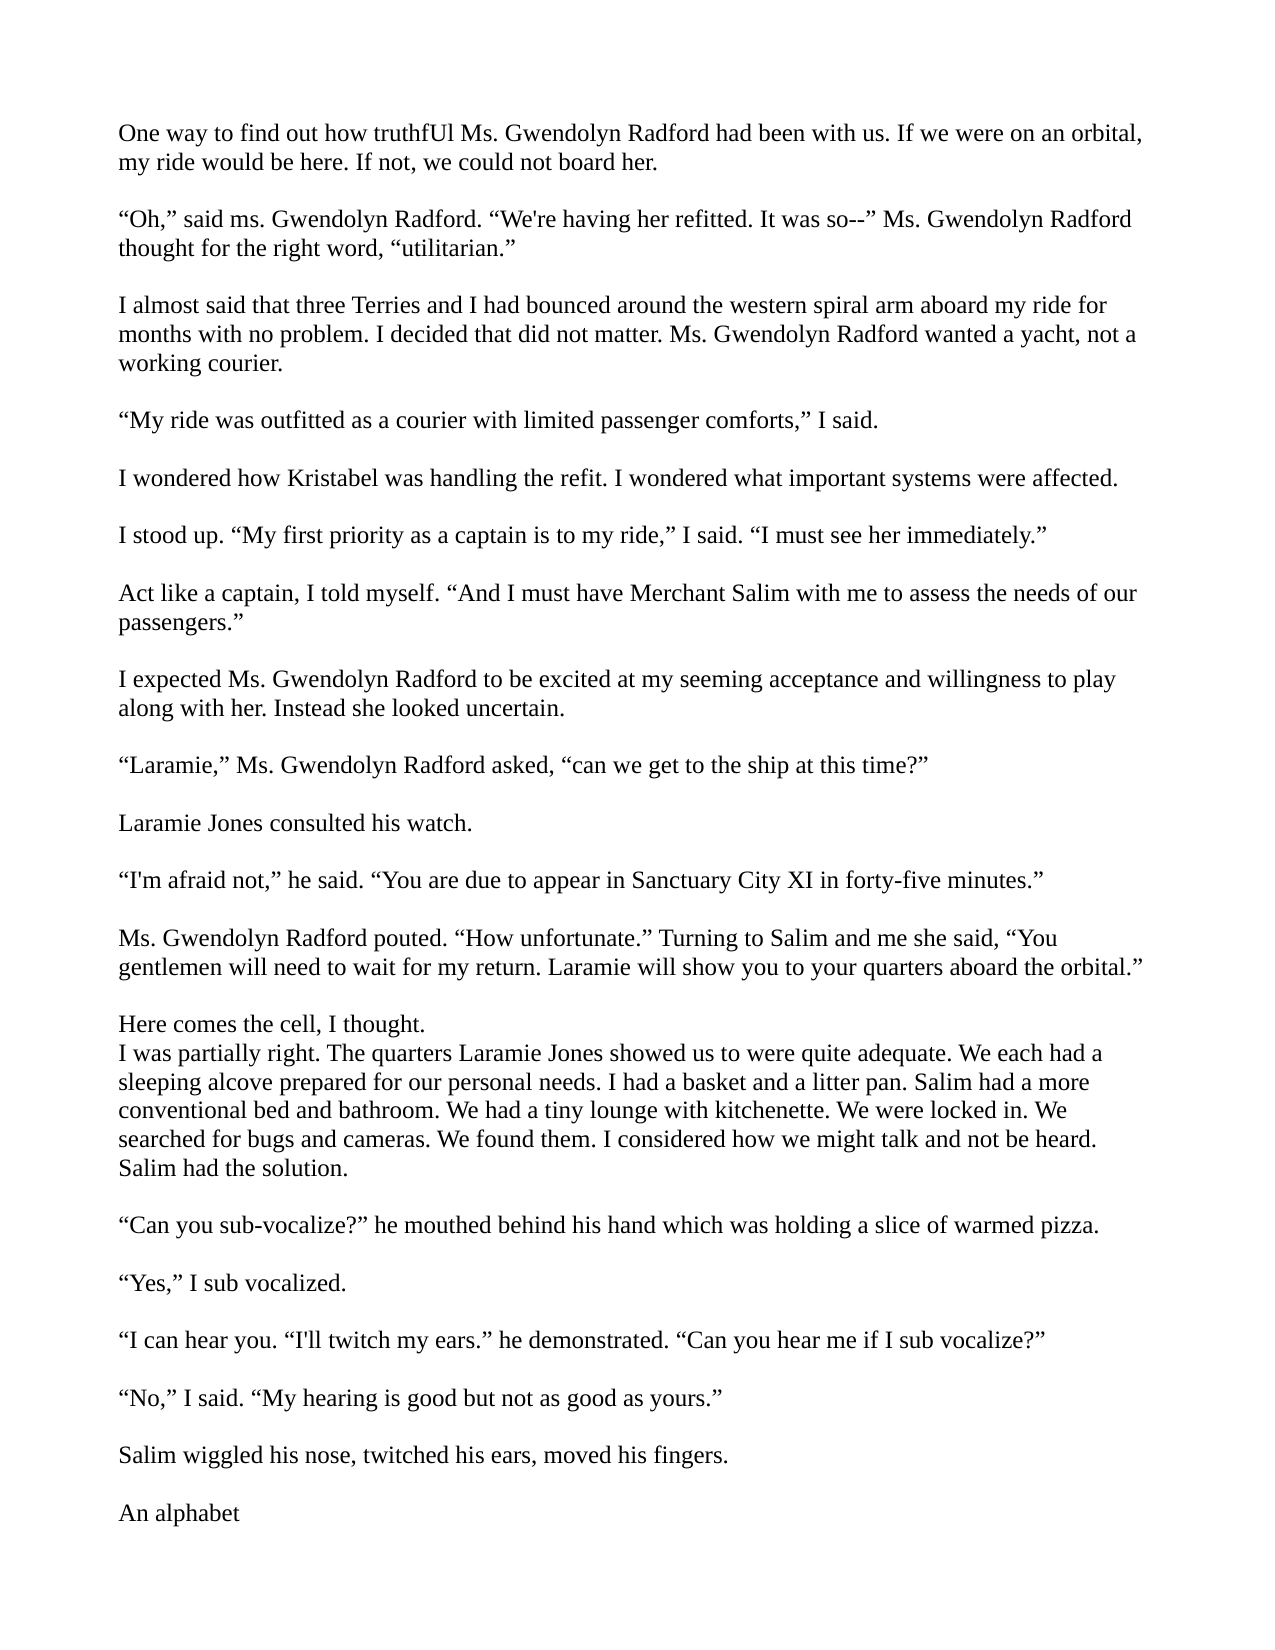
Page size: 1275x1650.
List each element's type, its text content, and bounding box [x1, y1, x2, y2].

text Act like a captain, I told myself. “And I must have Merchant Salim with me to assess the needs of our passengers.” [118, 578, 1157, 636]
text “Oh,” said ms. Gwendolyn Radford. “We're having her refitted. It was so--” Ms. Gwendolyn Radford thought for the right word, “utilitarian.” [118, 204, 1157, 262]
text I almost said that three Terries and I had bounced around the western spiral arm aboard my ride for months with no problem. I decided that did not matter. Ms. Gwendolyn Radford wanted a yacht, not a working courier. [118, 291, 1157, 377]
text I was partially right. The quarters Laramie Jones showed us to were quite adequate. We each had a sleeping alcove prepared for our personal needs. I had a basket and a litter pan. Salim had a more conventional bed and bathroom. We had a tiny lounge with kitchenette. We were locked in. We searched for bugs and cameras. We found them. I considered how we might talk and not be heard. Salim had the solution. [118, 1038, 1157, 1182]
text “Yes,” I sub vocalized. [118, 1268, 1157, 1297]
text Ms. Gwendolyn Radford pouted. “How unfortunate.” Turning to Salim and me she said, “You gentlemen will need to wait for my return. Laramie will show you to your quarters aboard the orbital.” [118, 923, 1157, 981]
text “My ride was outfitted as a courier with limited passenger comforts,” I said. [118, 406, 1157, 434]
text “Laramie,” Ms. Gwendolyn Radford asked, “can we get to the ship at this time?” [118, 751, 1157, 779]
text “No,” I said. “My hearing is good but not as good as yours.” [118, 1383, 1157, 1412]
text I expected Ms. Gwendolyn Radford to be excited at my seeming acceptance and willingness to play along with her. Instead she looked uncertain. [118, 664, 1157, 722]
text An alphabet [118, 1498, 1157, 1527]
text “I'm afraid not,” he said. “You are due to appear in Sanctuary City XI in forty-five minutes.” [118, 866, 1157, 894]
text Here comes the cell, I thought. [118, 1009, 1157, 1038]
text One way to find out how truthfUl Ms. Gwendolyn Radford had been with us. If we were on an orbital, my ride would be here. If not, we could not board her. [118, 118, 1157, 176]
text I stood up. “My first priority as a captain is to my ride,” I said. “I must see her immediately.” [118, 521, 1157, 549]
text Laramie Jones consulted his watch. [118, 808, 1157, 837]
text I wondered how Kristabel was handling the refit. I wondered what important systems were affected. [118, 463, 1157, 492]
text “Can you sub-vocalize?” he mouthed behind his hand which was holding a slice of warmed pizza. [118, 1211, 1157, 1239]
text Salim wiggled his nose, twitched his ears, moved his fingers. [118, 1441, 1157, 1469]
text “I can hear you. “I'll twitch my ears.” he demonstrated. “Can you hear me if I sub vocalize?” [118, 1326, 1157, 1354]
